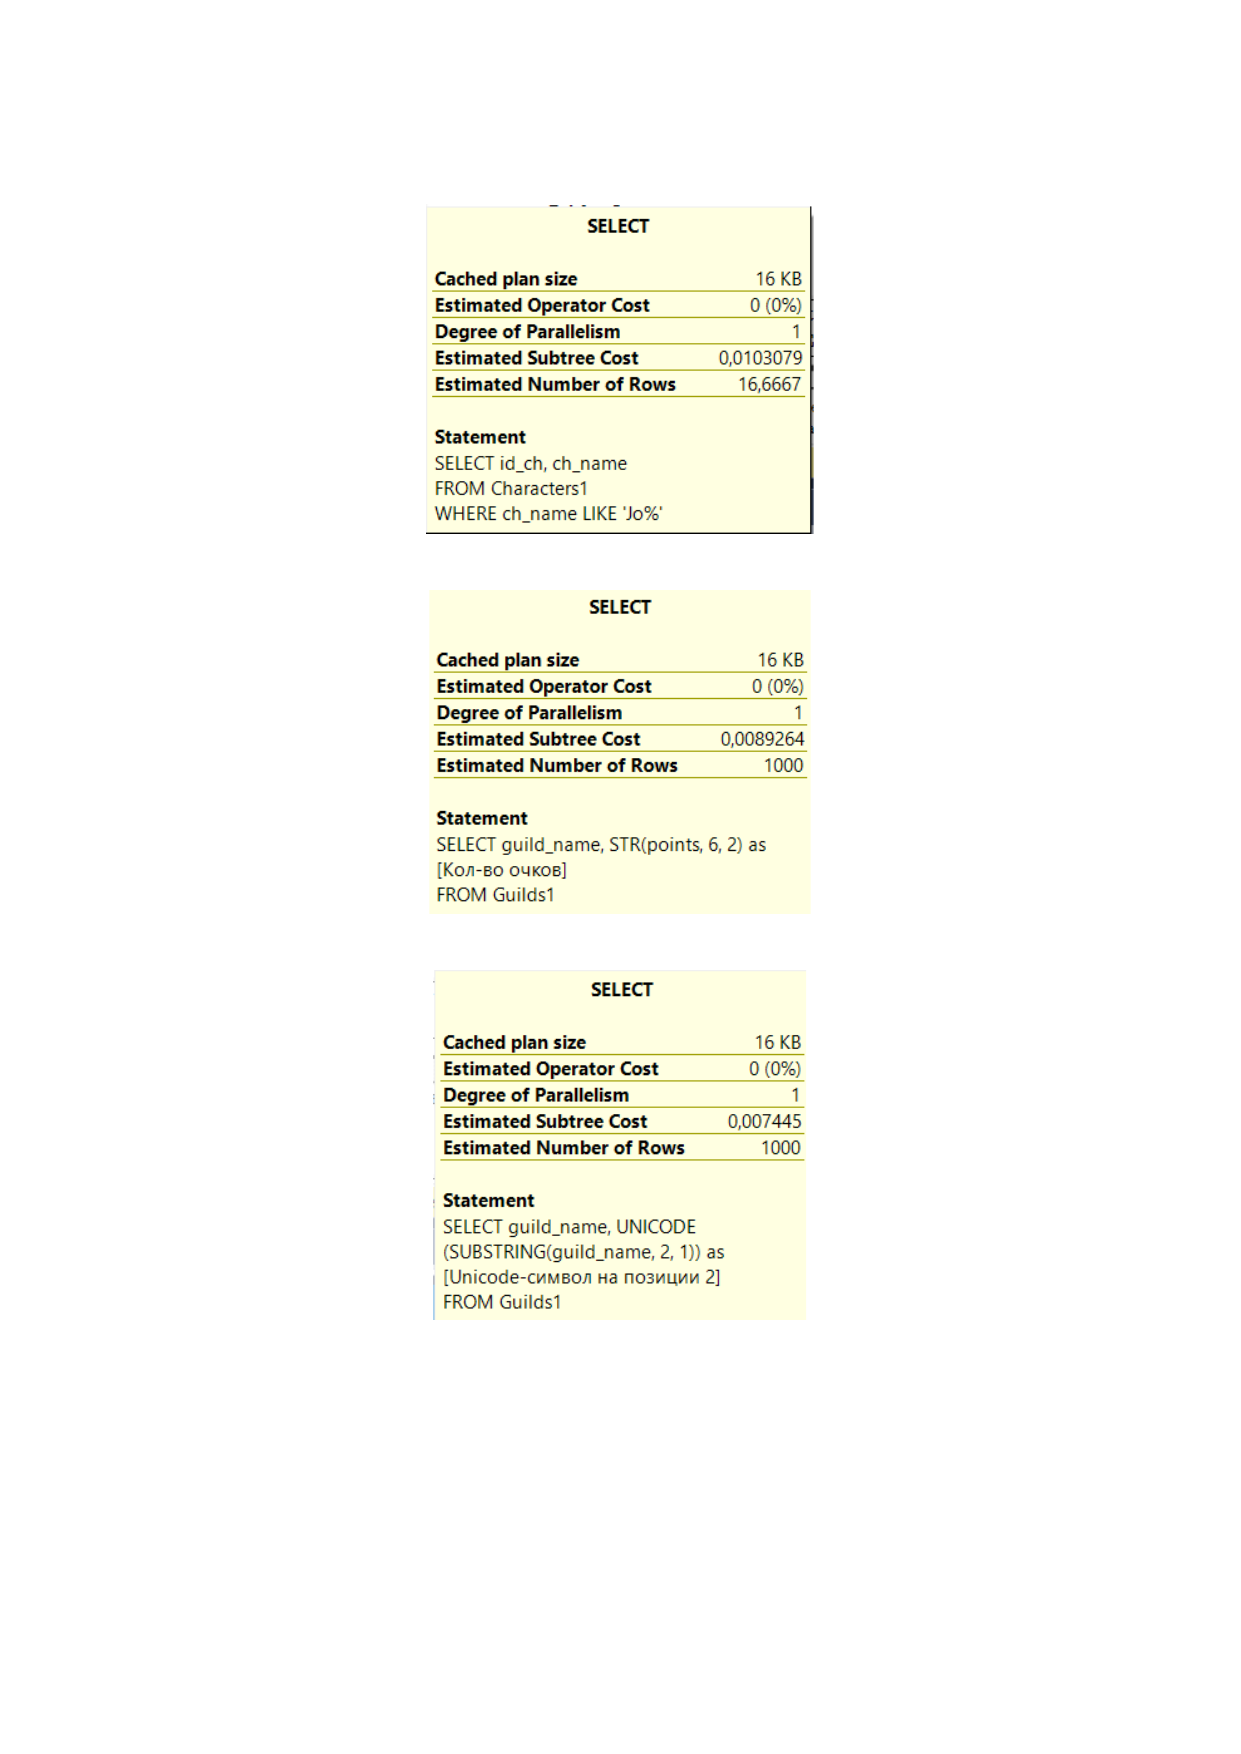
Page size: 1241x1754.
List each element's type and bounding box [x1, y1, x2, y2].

picture [433, 970, 807, 1320]
picture [426, 204, 814, 534]
picture [429, 590, 811, 914]
